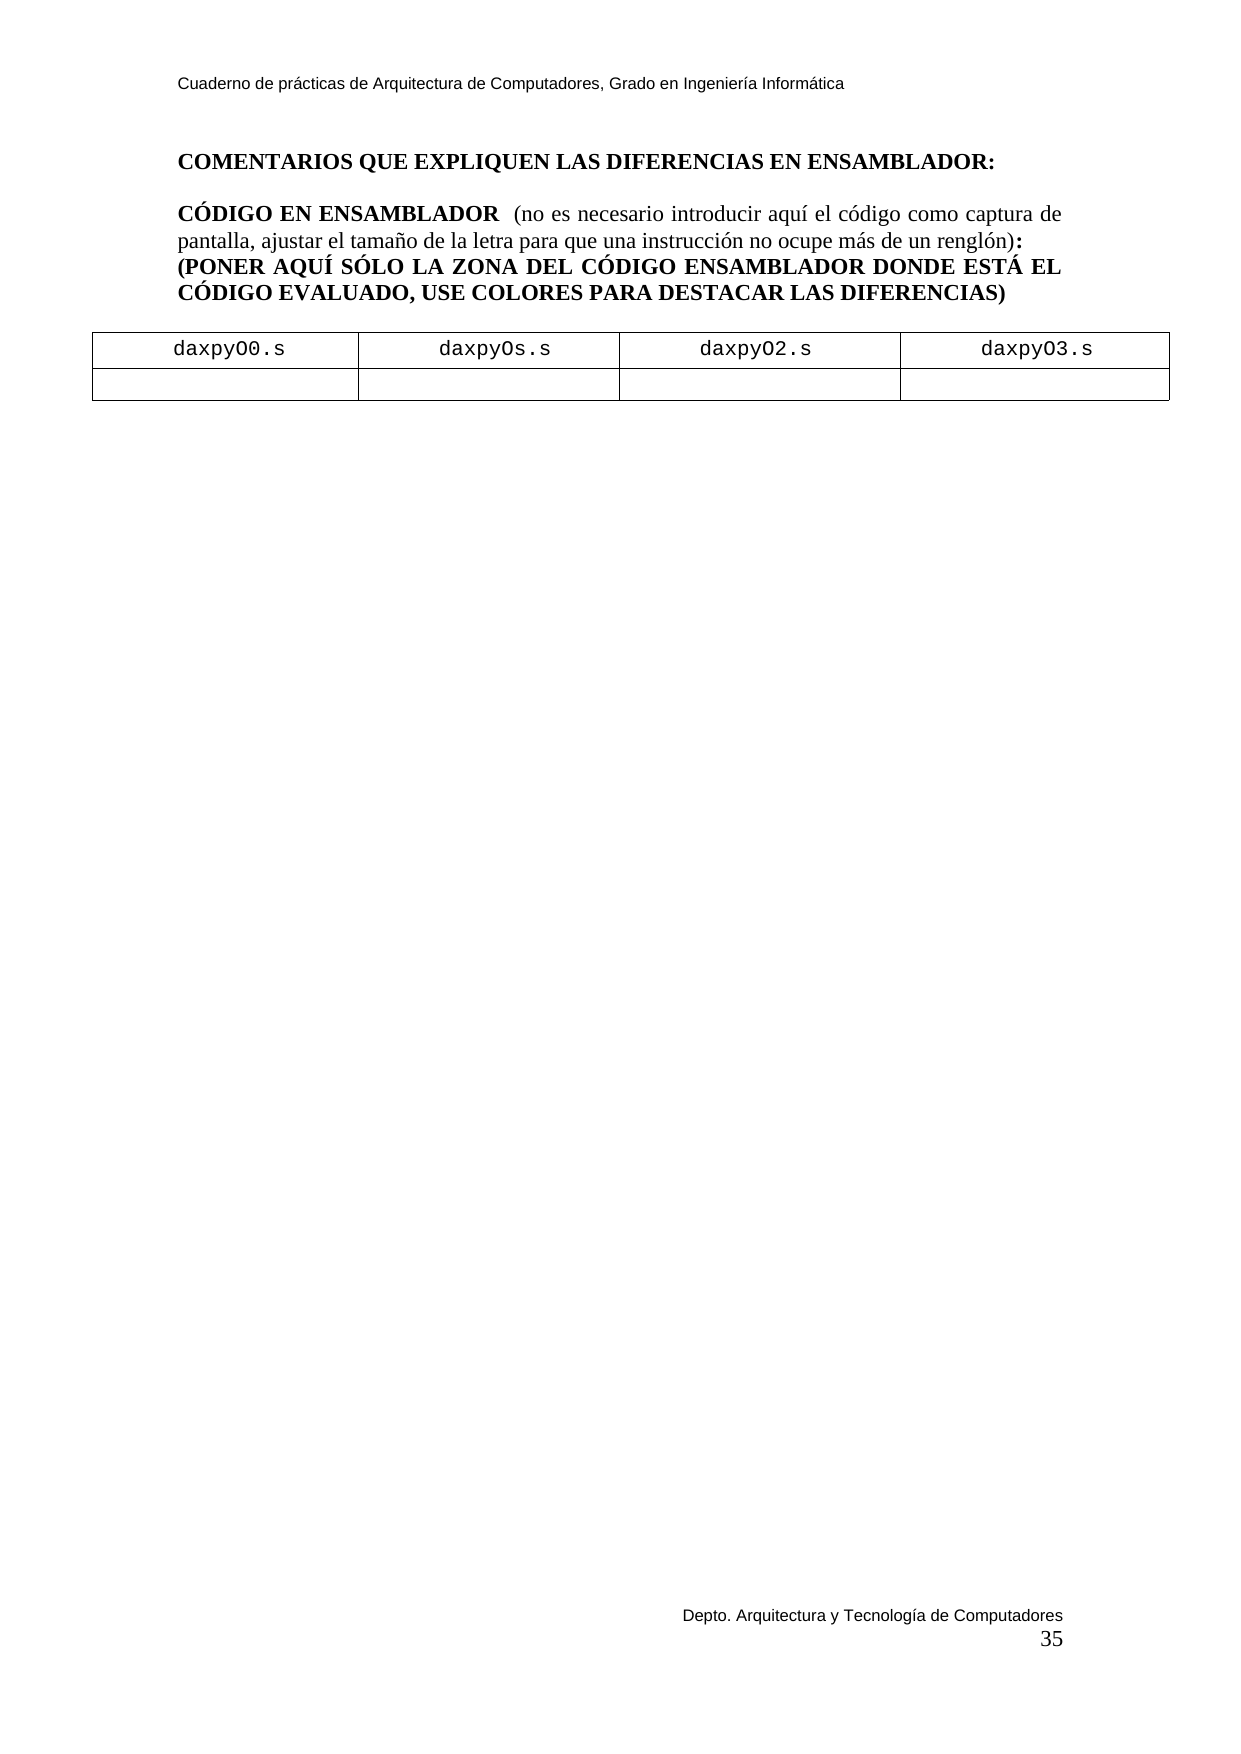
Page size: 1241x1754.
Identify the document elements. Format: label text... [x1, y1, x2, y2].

table_cell [620, 369, 900, 400]
table_header daxpyO3.s [901, 333, 1169, 367]
text (PONER AQUÍ SÓLO LA ZONA DEL CÓDIGO ENSAMBLADOR DONDE ESTÁ EL CÓDIGO EVALUADO, USE COLORES PARA DESTACAR LAS DIFERENCIAS) [177, 253, 1063, 306]
table_header daxpyO2.s [620, 333, 900, 367]
table_cell [901, 369, 1169, 400]
text COMENTARIOS QUE EXPLIQUEN LAS DIFERENCIAS EN ENSAMBLADOR: [177, 148, 1063, 174]
text CÓDIGO EN ENSAMBLADOR (no es necesario introducir aquí el código como captura de pantalla, ajustar el tamaño de la letra para que una instrucción no ocupe más de un renglón): [177, 200, 1063, 253]
table_header daxpyOs.s [359, 333, 619, 367]
table_header daxpyO0.s [93, 333, 358, 367]
table_cell [359, 369, 619, 400]
table_cell [93, 369, 358, 400]
